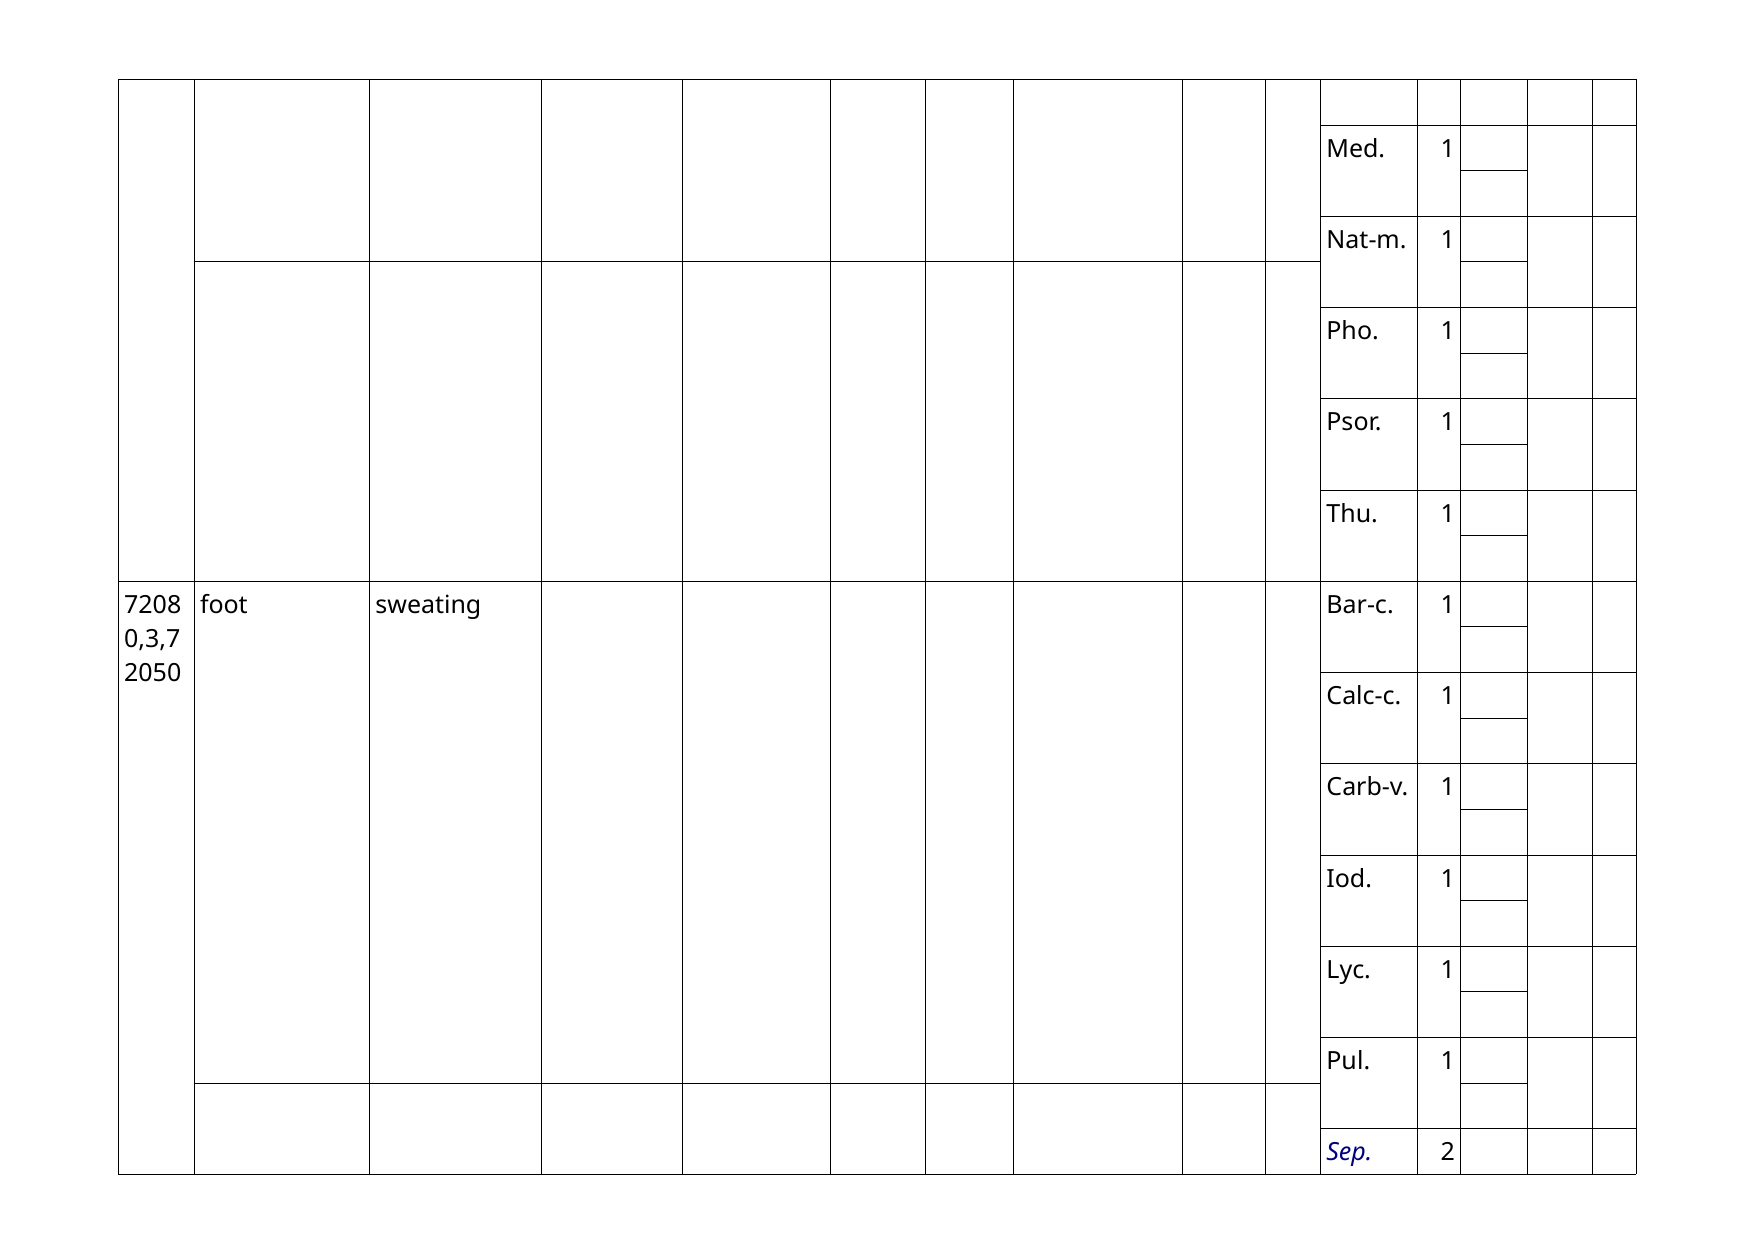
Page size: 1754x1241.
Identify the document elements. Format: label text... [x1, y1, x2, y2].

table_cell [1528, 947, 1592, 1037]
table_cell 1 [1418, 582, 1460, 672]
table_cell [1593, 126, 1636, 216]
table_cell [1593, 947, 1636, 1037]
table_cell [1266, 262, 1320, 581]
table_cell [195, 1084, 369, 1174]
table_cell Nat-m. [1321, 217, 1417, 307]
table_cell Pul. [1321, 1038, 1417, 1128]
table_cell [1593, 764, 1636, 854]
table_cell 1 [1418, 764, 1460, 854]
table_cell [542, 582, 682, 1083]
table_cell [1528, 1129, 1592, 1174]
table_cell [1528, 491, 1592, 581]
table_cell [1593, 217, 1636, 307]
table_cell sweating [370, 582, 541, 1083]
table_cell [1461, 445, 1527, 489]
table_cell 1 [1418, 399, 1460, 489]
table_cell [370, 80, 541, 261]
table_cell [1528, 582, 1592, 672]
table_cell Sep. [1321, 1129, 1417, 1174]
table_cell [831, 262, 925, 581]
table_cell Psor. [1321, 399, 1417, 489]
table_cell [1461, 171, 1527, 216]
table_cell Pho. [1321, 308, 1417, 398]
table_cell [1461, 856, 1527, 900]
table_cell [1461, 719, 1527, 763]
table_cell [926, 80, 1013, 261]
table_cell [1014, 262, 1182, 581]
table_cell [831, 1084, 925, 1174]
table_cell [119, 80, 194, 581]
table_cell [1528, 308, 1592, 398]
table_cell Lyc. [1321, 947, 1417, 1037]
table_cell [370, 262, 541, 581]
table_cell [926, 582, 1013, 1083]
table_cell [542, 262, 682, 581]
table_cell [1593, 856, 1636, 946]
table_cell [1528, 126, 1592, 216]
table_cell [1528, 1038, 1592, 1128]
table_cell [1461, 536, 1527, 581]
table_cell 1 [1418, 1038, 1460, 1128]
table_cell [370, 1084, 541, 1174]
table_cell [1461, 992, 1527, 1037]
table_cell [1593, 399, 1636, 489]
table_cell [1461, 673, 1527, 718]
table_cell [1593, 491, 1636, 581]
table_cell [1461, 764, 1527, 809]
table_cell 1 [1418, 308, 1460, 398]
table_cell [1593, 582, 1636, 672]
table_cell [1183, 1084, 1265, 1174]
table_cell [1528, 673, 1592, 763]
table_cell [1461, 810, 1527, 854]
table_cell 1 [1418, 217, 1460, 307]
table_cell [1461, 1084, 1527, 1128]
table_cell [542, 80, 682, 261]
table_cell [1593, 308, 1636, 398]
table_cell Med. [1321, 126, 1417, 216]
table_cell [1528, 764, 1592, 854]
table_cell [1461, 901, 1527, 946]
table_cell [683, 1084, 830, 1174]
table_cell [1461, 399, 1527, 444]
table_cell [1593, 1038, 1636, 1128]
table_cell Bar-c. [1321, 582, 1417, 672]
table_cell [1266, 80, 1320, 261]
table_cell [1528, 217, 1592, 307]
table_cell [1461, 1038, 1527, 1083]
table_cell [1461, 262, 1527, 307]
table_cell [1528, 399, 1592, 489]
table_cell [926, 262, 1013, 581]
table_cell [831, 80, 925, 261]
table_cell Calc-c. [1321, 673, 1417, 763]
table_cell [1014, 582, 1182, 1083]
table_cell 1 [1418, 126, 1460, 216]
table_cell 2 [1418, 1129, 1460, 1174]
table_cell [1014, 1084, 1182, 1174]
table_cell [542, 1084, 682, 1174]
table_cell [1461, 80, 1527, 124]
table_cell 1 [1418, 491, 1460, 581]
table_cell 72080,3,72050 [119, 582, 194, 1174]
table_cell [683, 582, 830, 1083]
table_cell [1321, 80, 1417, 124]
table_cell [1418, 80, 1460, 124]
table_cell [1461, 308, 1527, 353]
table_cell [1183, 582, 1265, 1083]
table_cell [1461, 491, 1527, 535]
table_cell [1461, 582, 1527, 626]
table_cell [1461, 217, 1527, 261]
table_cell [926, 1084, 1013, 1174]
table_cell Carb-v. [1321, 764, 1417, 854]
table_cell [195, 80, 369, 261]
table_cell 1 [1418, 673, 1460, 763]
table_cell [1461, 947, 1527, 991]
table_cell Iod. [1321, 856, 1417, 946]
table_cell 1 [1418, 947, 1460, 1037]
table_cell [195, 262, 369, 581]
table_cell [1461, 1129, 1527, 1174]
table_cell foot [195, 582, 369, 1083]
table_cell [683, 262, 830, 581]
table_cell Thu. [1321, 491, 1417, 581]
table_cell [1266, 582, 1320, 1083]
table_cell [831, 582, 925, 1083]
table_cell [1593, 673, 1636, 763]
table_cell [1461, 354, 1527, 398]
table_cell [1014, 80, 1182, 261]
table_cell [1266, 1084, 1320, 1174]
table_cell [1593, 1129, 1636, 1174]
table_cell 1 [1418, 856, 1460, 946]
table_cell [1593, 80, 1636, 124]
table_cell [1528, 856, 1592, 946]
table_cell [1183, 262, 1265, 581]
table_cell [1461, 126, 1527, 170]
table_cell [1461, 627, 1527, 672]
table_cell [683, 80, 830, 261]
table_cell [1183, 80, 1265, 261]
table_cell [1528, 80, 1592, 124]
